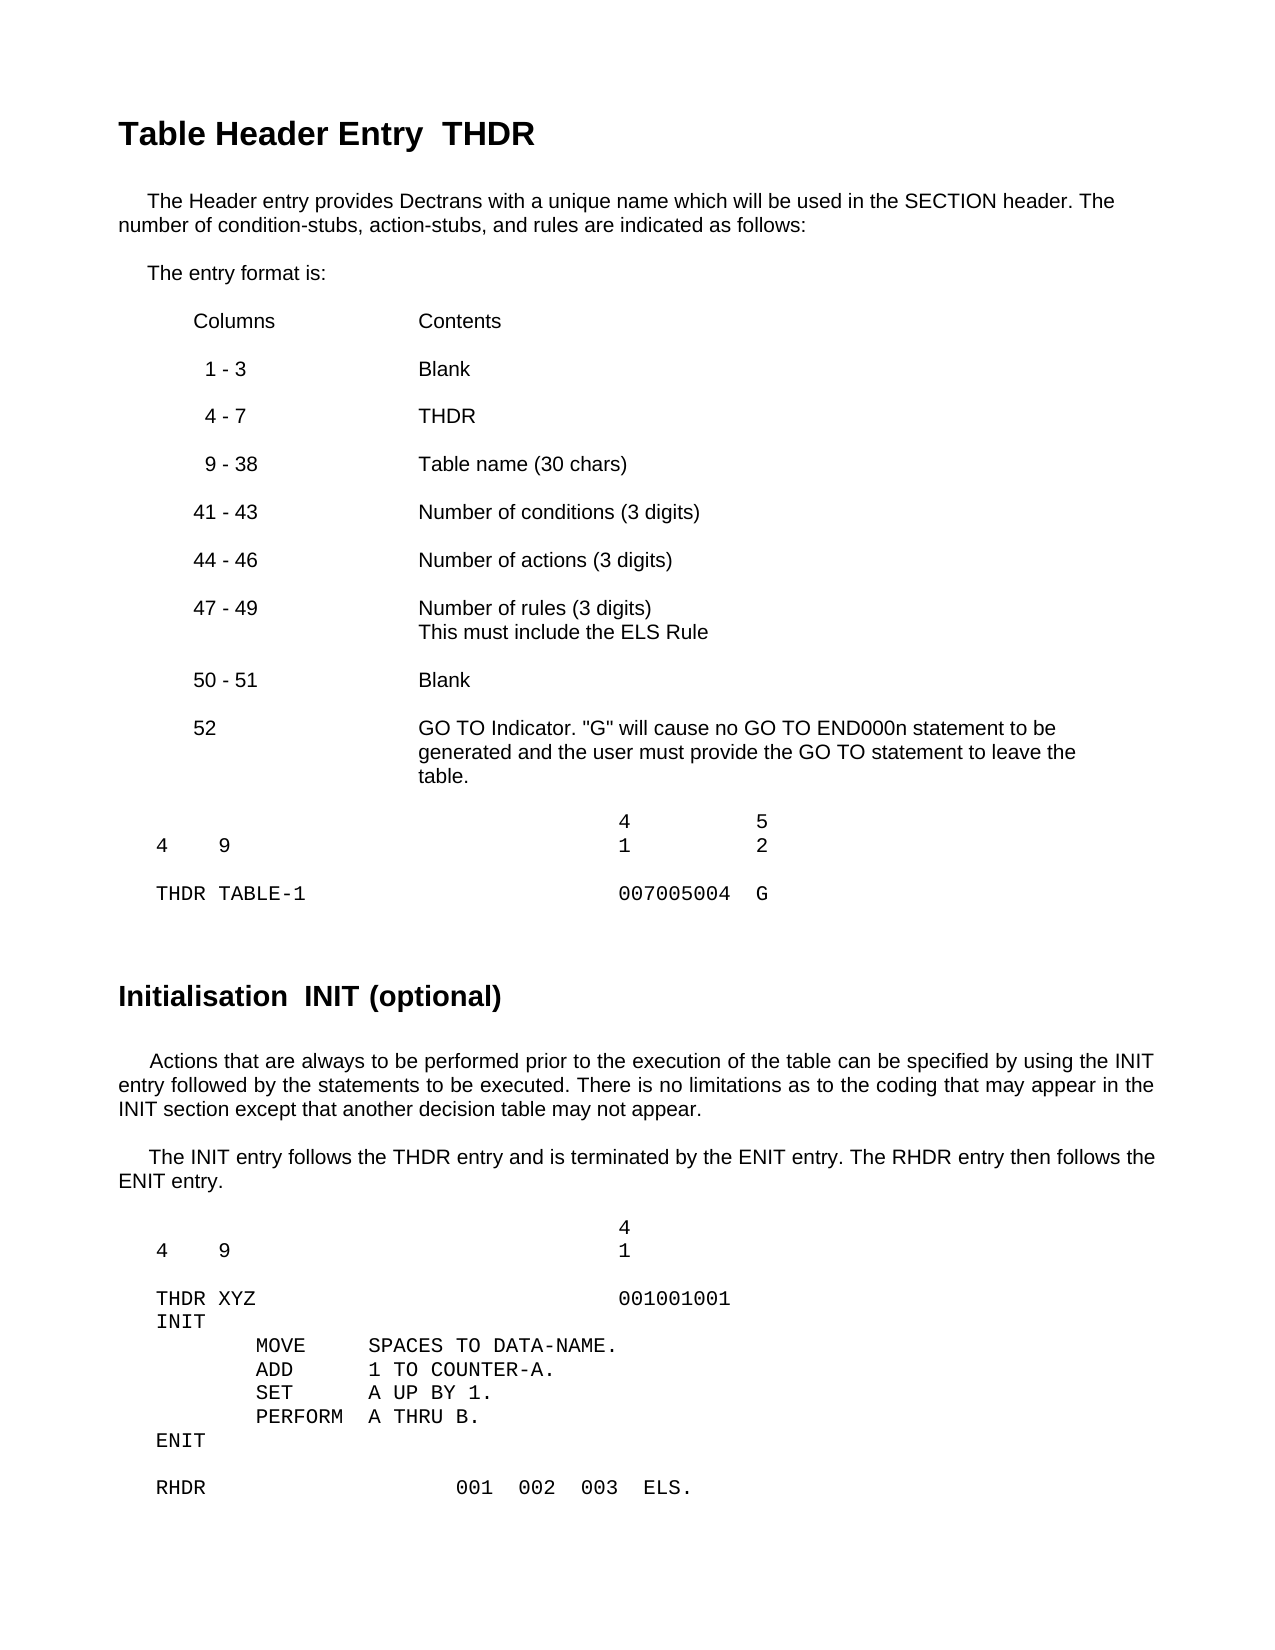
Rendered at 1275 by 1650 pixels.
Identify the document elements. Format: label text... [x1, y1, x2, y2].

text 52 GO TO Indicator. "G" will cause no GO TO END000n statement to be [118, 716, 1157, 740]
text ENIT [118, 1429, 1157, 1453]
text 4 - 7 THDR [118, 404, 1157, 428]
subtitle Initialisation INIT (optional) [118, 979, 1157, 1013]
text The entry format is: [118, 261, 1157, 284]
text 4 [118, 1217, 1157, 1240]
subtitle Table Header Entry THDR [118, 113, 1157, 152]
text 4 9 1 [118, 1240, 1157, 1264]
text PERFORM A THRU B. [118, 1406, 1157, 1429]
text 9 - 38 Table name (30 chars) [118, 452, 1157, 476]
text The INIT entry follows the THDR entry and is terminated by the ENIT entry. The RHDR entry then follows the ENIT entry. [118, 1145, 1157, 1193]
text 4 5 [118, 812, 1157, 835]
text generated and the user must provide the GO TO statement to leave the table. [118, 740, 1157, 788]
text 41 - 43 Number of conditions (3 digits) [118, 500, 1157, 524]
text This must include the ELS Rule [118, 620, 1157, 644]
text 50 - 51 Blank [118, 668, 1157, 692]
text 44 - 46 Number of actions (3 digits) [118, 548, 1157, 572]
text The Header entry provides Dectrans with a unique name which will be used in the SECTION header. The number of condition-stubs, action-stubs, and rules are indicated as follows: [118, 189, 1157, 237]
text Actions that are always to be performed prior to the execution of the table can be specified by using the INIT entry followed by the statements to be executed. There is no limitations as to the coding that may appear in the INIT section except that another decision table may not appear. [118, 1049, 1157, 1121]
text THDR XYZ 001001001 [118, 1288, 1157, 1311]
text INIT [118, 1311, 1157, 1335]
text 1 - 3 Blank [118, 356, 1157, 380]
text RHDR 001 002 003 ELS. [118, 1477, 1157, 1501]
text 4 9 1 2 [118, 835, 1157, 859]
text ADD 1 TO COUNTER-A. [118, 1359, 1157, 1382]
text MOVE SPACES TO DATA-NAME. [118, 1335, 1157, 1359]
text Columns Contents [118, 308, 1157, 332]
text 47 - 49 Number of rules (3 digits) [118, 596, 1157, 620]
text THDR TABLE-1 007005004 G [118, 882, 1157, 906]
text SET A UP BY 1. [118, 1382, 1157, 1406]
